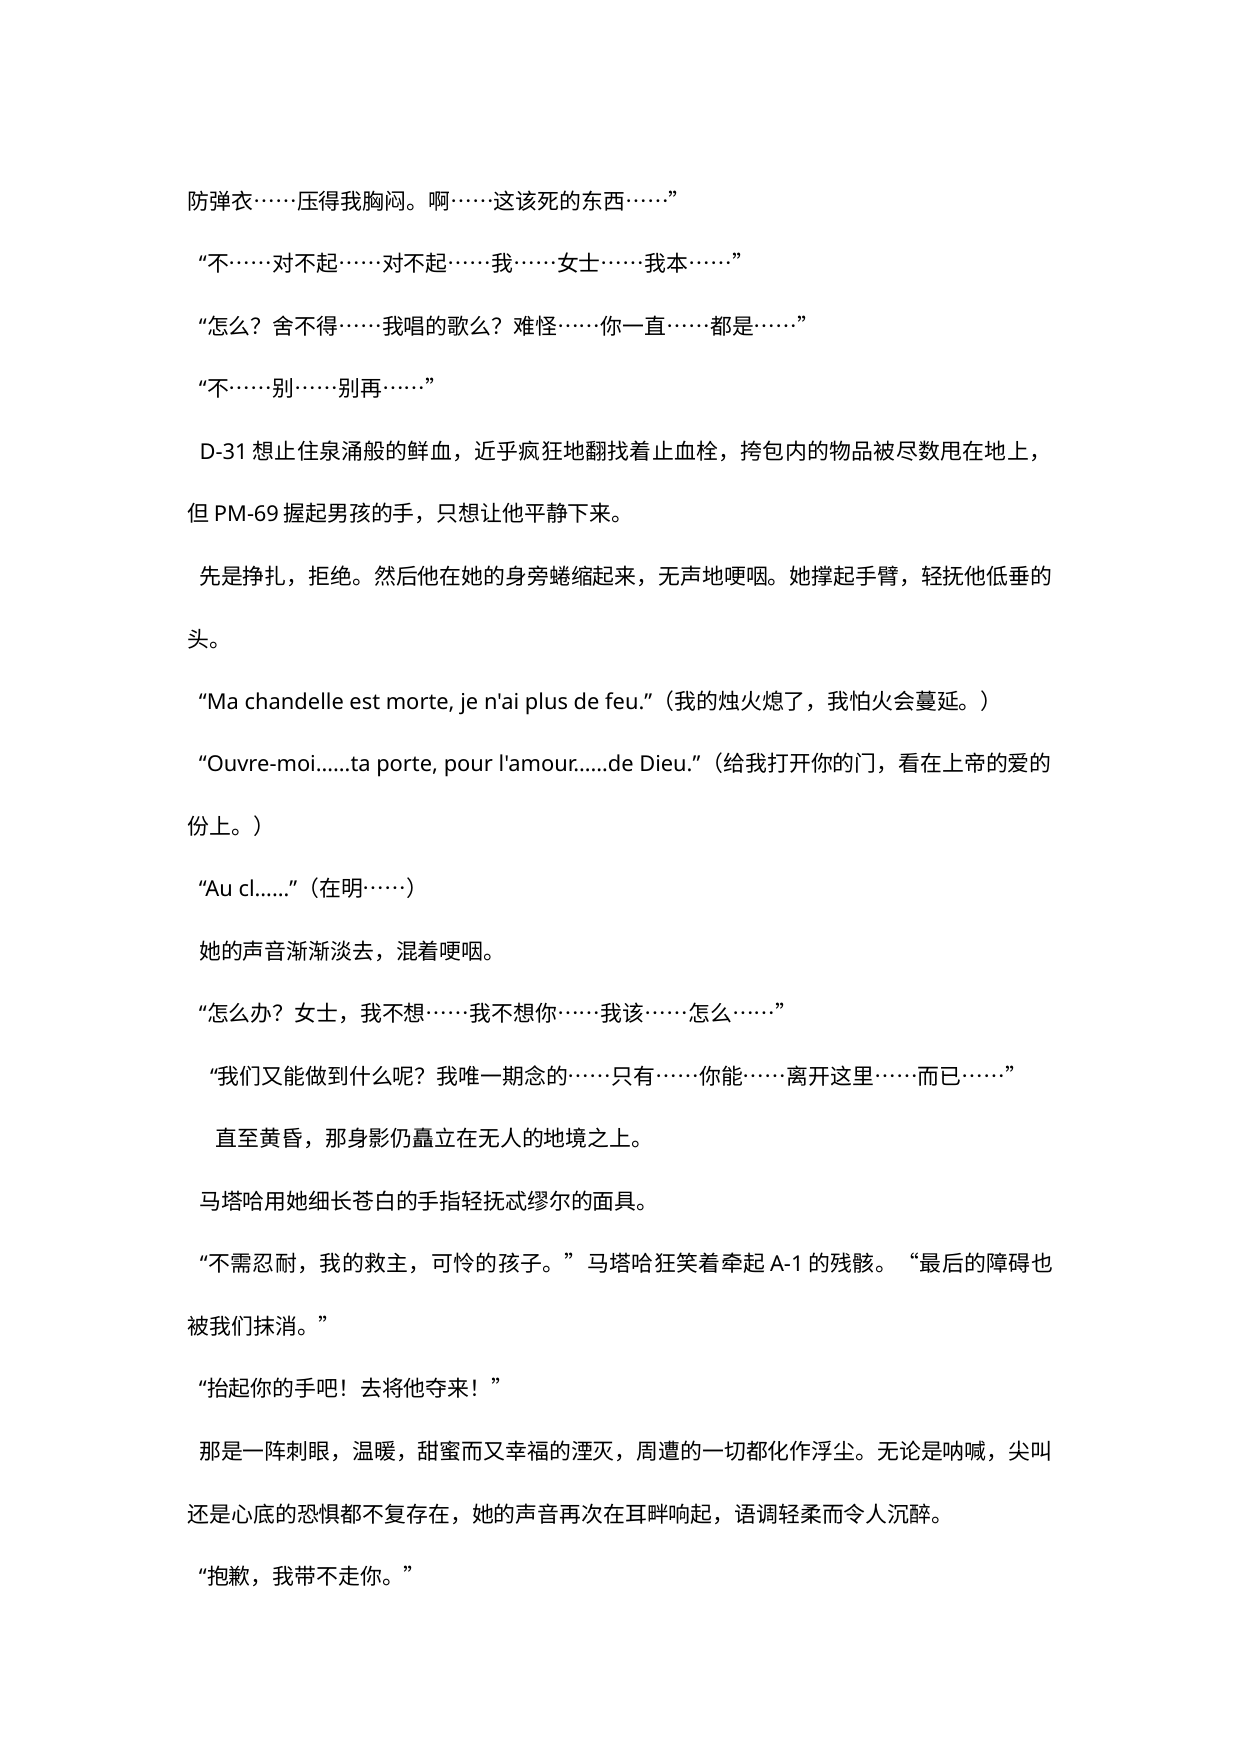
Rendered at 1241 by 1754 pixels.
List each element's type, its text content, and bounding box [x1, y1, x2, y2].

text “怎么办？女士，我不想……我不想你……我该……怎么……” [187, 971, 1053, 1033]
text “不……对不起……对不起……我……女士……我本……” [187, 221, 1053, 283]
text 她的声音渐渐淡去，混着哽咽。 [187, 908, 1053, 971]
text “怎么？舍不得……我唱的歌么？难怪……你一直……都是……” [187, 283, 1053, 346]
text “Ma chandelle est morte, je n'ai plus de feu.”（我的烛火熄了，我怕火会蔓延。） [187, 658, 1053, 721]
text 先是挣扎，拒绝。然后他在她的身旁蜷缩起来，无声地哽咽。她撑起手臂，轻抚他低垂的头。 [187, 533, 1053, 658]
text “不需忍耐，我的救主，可怜的孩子。”马塔哈狂笑着牵起A-1的残骸。“最后的障碍也被我们抹消。” [187, 1221, 1053, 1346]
text “Ouvre-moi……ta porte, pour l'amour……de Dieu.”（给我打开你的门，看在上帝的爱的份上。） [187, 721, 1053, 846]
text 马塔哈用她细长苍白的手指轻抚忒缪尔的面具。 [187, 1158, 1053, 1221]
text 防弹衣……压得我胸闷。啊……这该死的东西……” [187, 158, 1053, 221]
text 直至黄昏，那身影仍矗立在无人的地境之上。 [210, 1096, 1053, 1158]
text “Au cl……”（在明……） [187, 846, 1053, 908]
text “我们又能做到什么呢？我唯一期念的……只有……你能……离开这里……而已……” [210, 1033, 1053, 1096]
text “不……别……别再……” [187, 346, 1053, 408]
text “抱歉，我带不走你。” [187, 1533, 1053, 1596]
text “抬起你的手吧！去将他夺来！” [187, 1346, 1053, 1408]
text 那是一阵刺眼，温暖，甜蜜而又幸福的湮灭，周遭的一切都化作浮尘。无论是呐喊，尖叫还是心底的恐惧都不复存在，她的声音再次在耳畔响起，语调轻柔而令人沉醉。 [187, 1408, 1053, 1533]
text D-31想止住泉涌般的鲜血，近乎疯狂地翻找着止血栓，挎包内的物品被尽数甩在地上，但PM-69握起男孩的手，只想让他平静下来。 [187, 408, 1053, 533]
